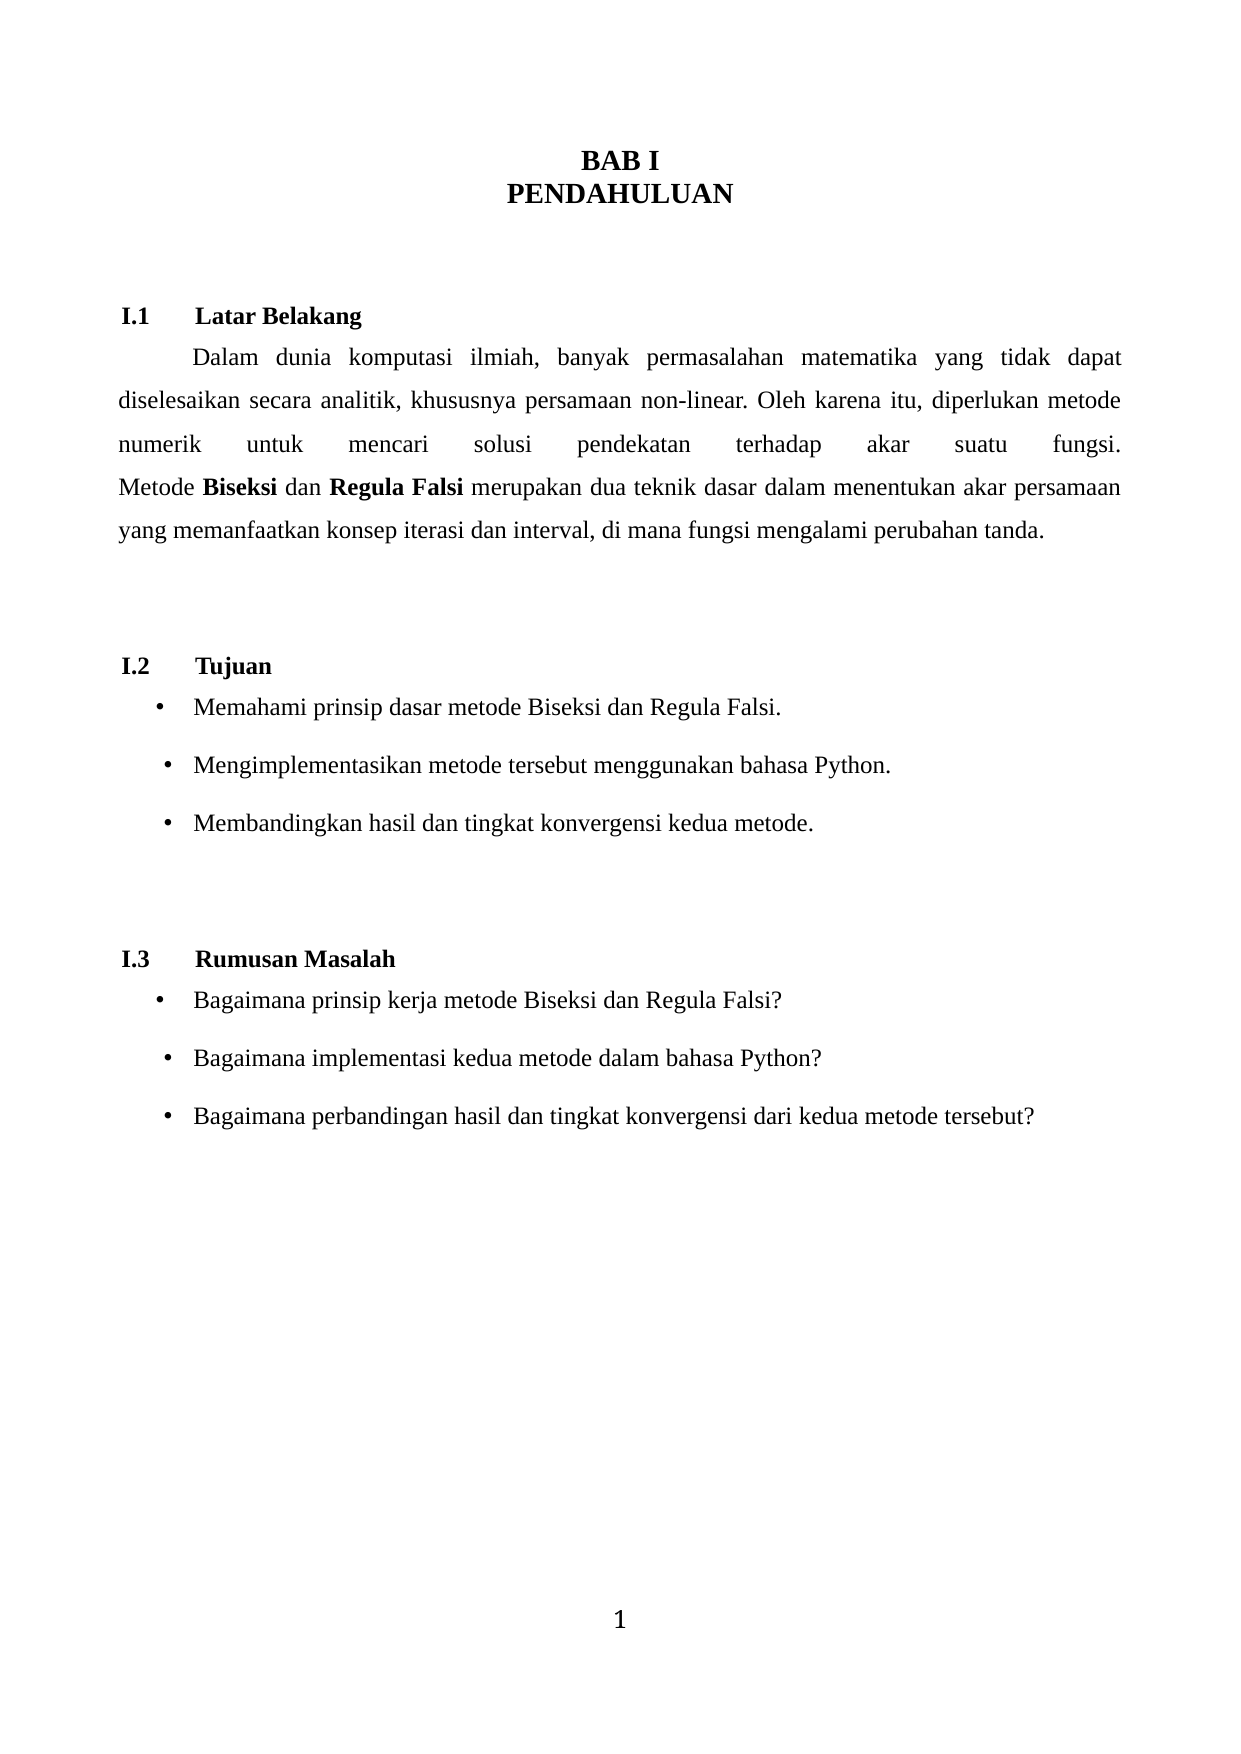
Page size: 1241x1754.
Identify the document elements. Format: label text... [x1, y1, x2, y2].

subtitle PENDAHULUAN [118, 143, 1122, 210]
subtitle Latar Belakang [121, 301, 1119, 330]
list Memahami prinsip dasar metode Biseksi dan Regula Falsi. [156, 692, 1122, 721]
list Mengimplementasikan metode tersebut menggunakan bahasa Python. [164, 750, 1122, 779]
list Bagaimana perbandingan hasil dan tingkat konvergensi dari kedua metode tersebut? [164, 1101, 1122, 1129]
subtitle Tujuan [121, 651, 1119, 680]
list Bagaimana implementasi kedua metode dalam bahasa Python? [164, 1043, 1122, 1072]
list Membandingkan hasil dan tingkat konvergensi kedua metode. [164, 808, 1122, 837]
subtitle Rumusan Masalah [121, 944, 1119, 973]
list Bagaimana prinsip kerja metode Biseksi dan Regula Falsi? [156, 985, 1122, 1014]
text Dalam dunia komputasi ilmiah, banyak permasalahan matematika yang tidak dapat diselesaikan secara analitik, khususnya persamaan non-linear. Oleh karena itu, diperlukan metode numerik untuk mencari solusi pendekatan terhadap akar suatu fungsi. Metode Biseksi dan Regula Falsi merupakan dua teknik dasar dalam menentukan akar persamaan yang memanfaatkan konsep iterasi dan interval, di mana fungsi mengalami perubahan tanda. [118, 342, 1122, 544]
